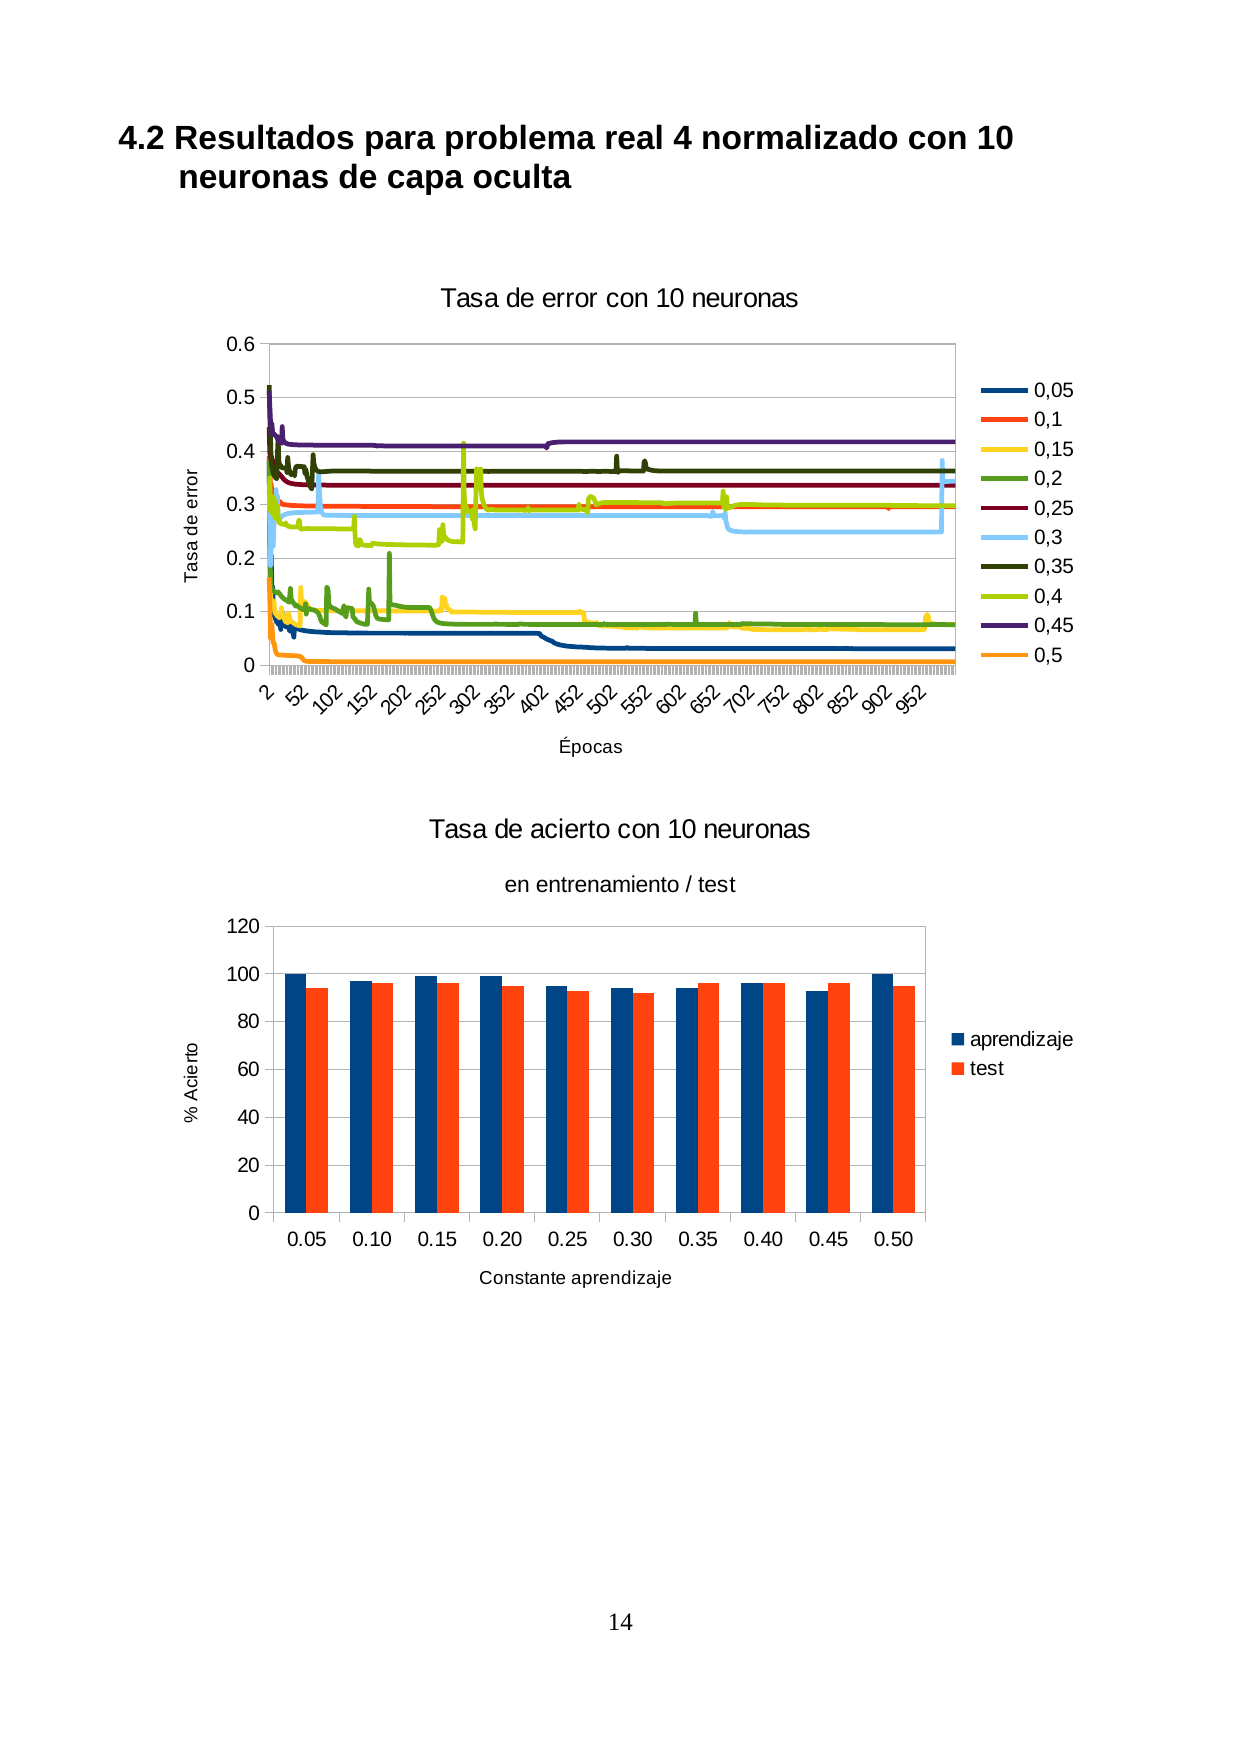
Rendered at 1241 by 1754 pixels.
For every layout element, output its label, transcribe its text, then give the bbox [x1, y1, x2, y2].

subtitle 4.2 Resultados para problema real 4 normalizado con 10 neuronas de capa oculta [118, 118, 1122, 195]
